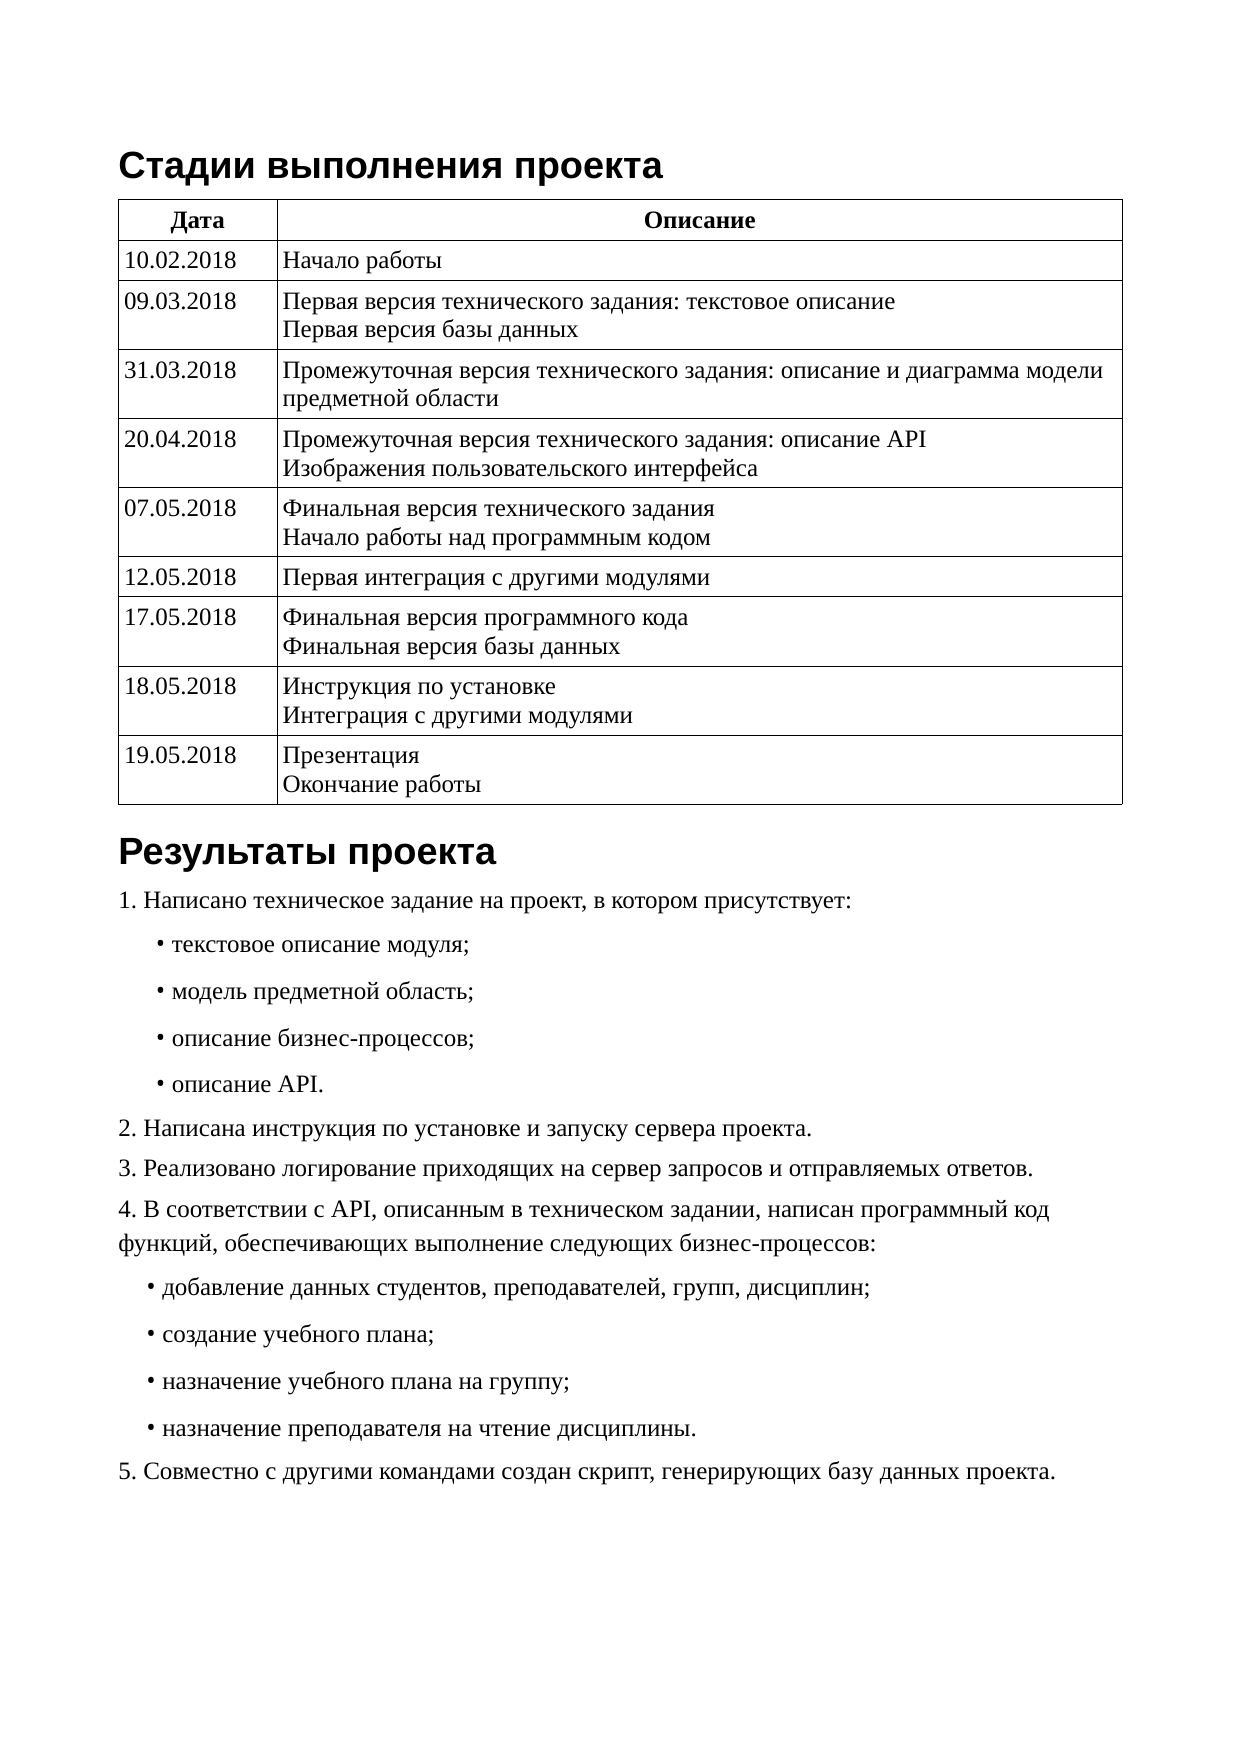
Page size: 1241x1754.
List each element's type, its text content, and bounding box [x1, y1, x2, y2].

list создание учебного плана; [146, 1316, 1122, 1350]
table_cell 17.05.2018 [119, 597, 277, 666]
list назначение преподавателя на чтение дисциплины. [146, 1409, 1122, 1444]
table_cell 31.03.2018 [119, 350, 277, 418]
list В соответствии с API, описанным в техническом задании, написан программный код функций, обеспечивающих выполнение следующих бизнес-процессов: [118, 1194, 1122, 1257]
table_header Описание [278, 200, 1122, 239]
table_cell 07.05.2018 [119, 488, 277, 556]
subtitle Результаты проекта [118, 829, 1122, 872]
table_cell 18.05.2018 [119, 667, 277, 734]
list Совместно с другими командами создан скрипт, генерирующих базу данных проекта. [118, 1456, 1122, 1485]
list Написано техническое задание на проект, в котором присутствует: [118, 885, 1122, 914]
table_cell 19.05.2018 [119, 736, 277, 804]
table_cell Финальная версия программного кода Финальная версия базы данных [278, 597, 1122, 666]
table_cell Первая версия технического задания: текстовое описание Первая версия базы данных [278, 281, 1122, 349]
list модель предметной область; [156, 972, 1122, 1006]
list назначение учебного плана на группу; [146, 1363, 1122, 1397]
list Написана инструкция по установке и запуску сервера проекта. [118, 1113, 1122, 1142]
table_cell Первая интеграция с другими модулями [278, 557, 1122, 596]
table_cell 20.04.2018 [119, 419, 277, 487]
subtitle Стадии выполнения проекта [118, 143, 1122, 187]
table_cell Инструкция по установке Интеграция с другими модулями [278, 667, 1122, 734]
table_cell Финальная версия технического задания Начало работы над программным кодом [278, 488, 1122, 556]
table_cell Презентация Окончание работы [278, 736, 1122, 804]
table_cell Начало работы [278, 241, 1122, 280]
list текстовое описание модуля; [156, 925, 1122, 959]
table_cell 09.03.2018 [119, 281, 277, 349]
list Реализовано логирование приходящих на сервер запросов и отправляемых ответов. [118, 1153, 1122, 1182]
list описание API. [156, 1066, 1122, 1100]
table_cell 12.05.2018 [119, 557, 277, 596]
table_cell Промежуточная версия технического задания: описание и диаграмма модели предметной области [278, 350, 1122, 418]
table_header Дата [119, 200, 277, 239]
list добавление данных студентов, преподавателей, групп, дисциплин; [146, 1269, 1122, 1303]
table_cell Промежуточная версия технического задания: описание API Изображения пользовательского интерфейса [278, 419, 1122, 487]
list описание бизнес-процессов; [156, 1019, 1122, 1053]
table_cell 10.02.2018 [119, 241, 277, 280]
